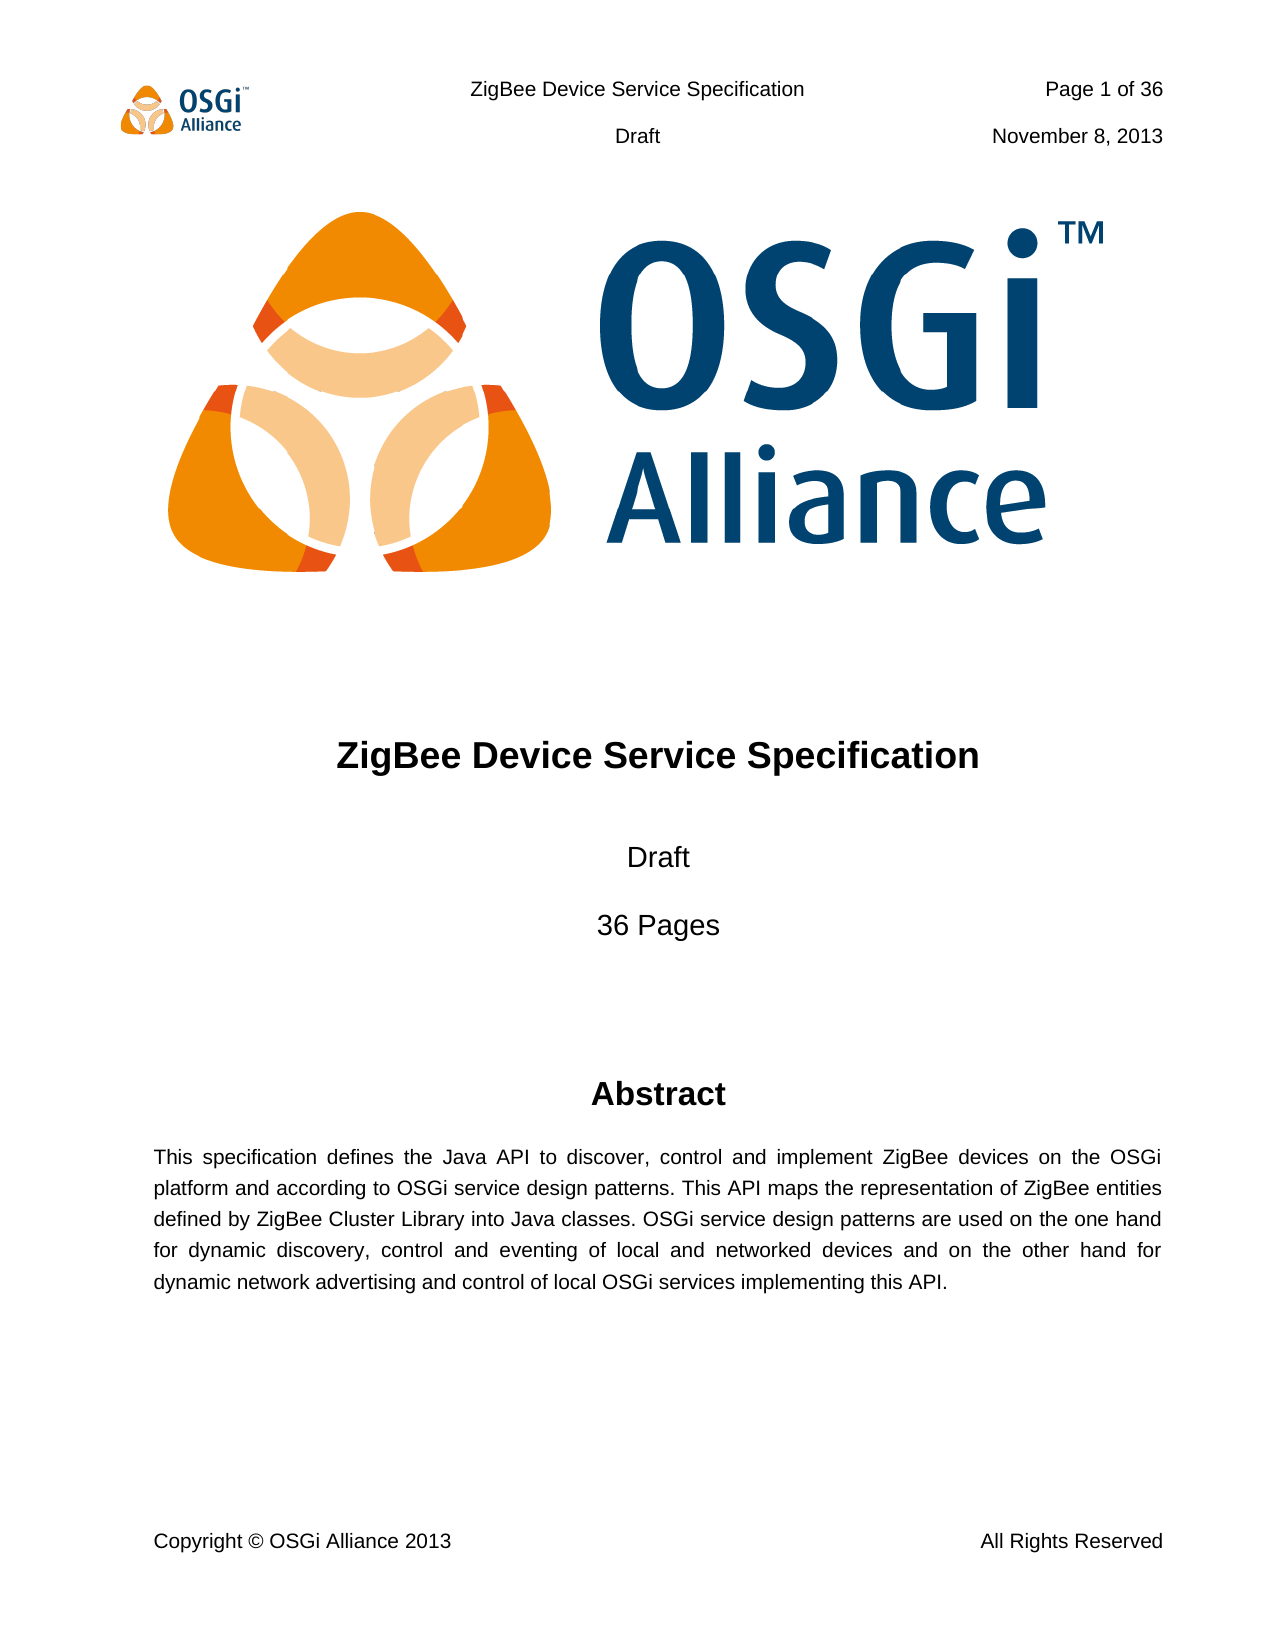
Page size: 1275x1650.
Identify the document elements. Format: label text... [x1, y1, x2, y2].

picture [113, 78, 257, 142]
text This specification defines the Java API to discover, control and implement ZigBee devices on the OSGi platform and according to OSGi service design patterns. This API maps the representation of ZigBee entities defined by ZigBee Cluster Library into Java classes. OSGi service design patterns are used on the one hand for dynamic discovery, control and eventing of local and networked devices and on the other hand for dynamic network advertising and control of local OSGi services implementing this API. [153, 1137, 1163, 1293]
text Abstract [153, 1074, 1163, 1112]
picture [112, 158, 1163, 626]
title ZigBee Device Service Specification [153, 733, 1163, 776]
title Draft 37 Pages [153, 841, 1163, 941]
